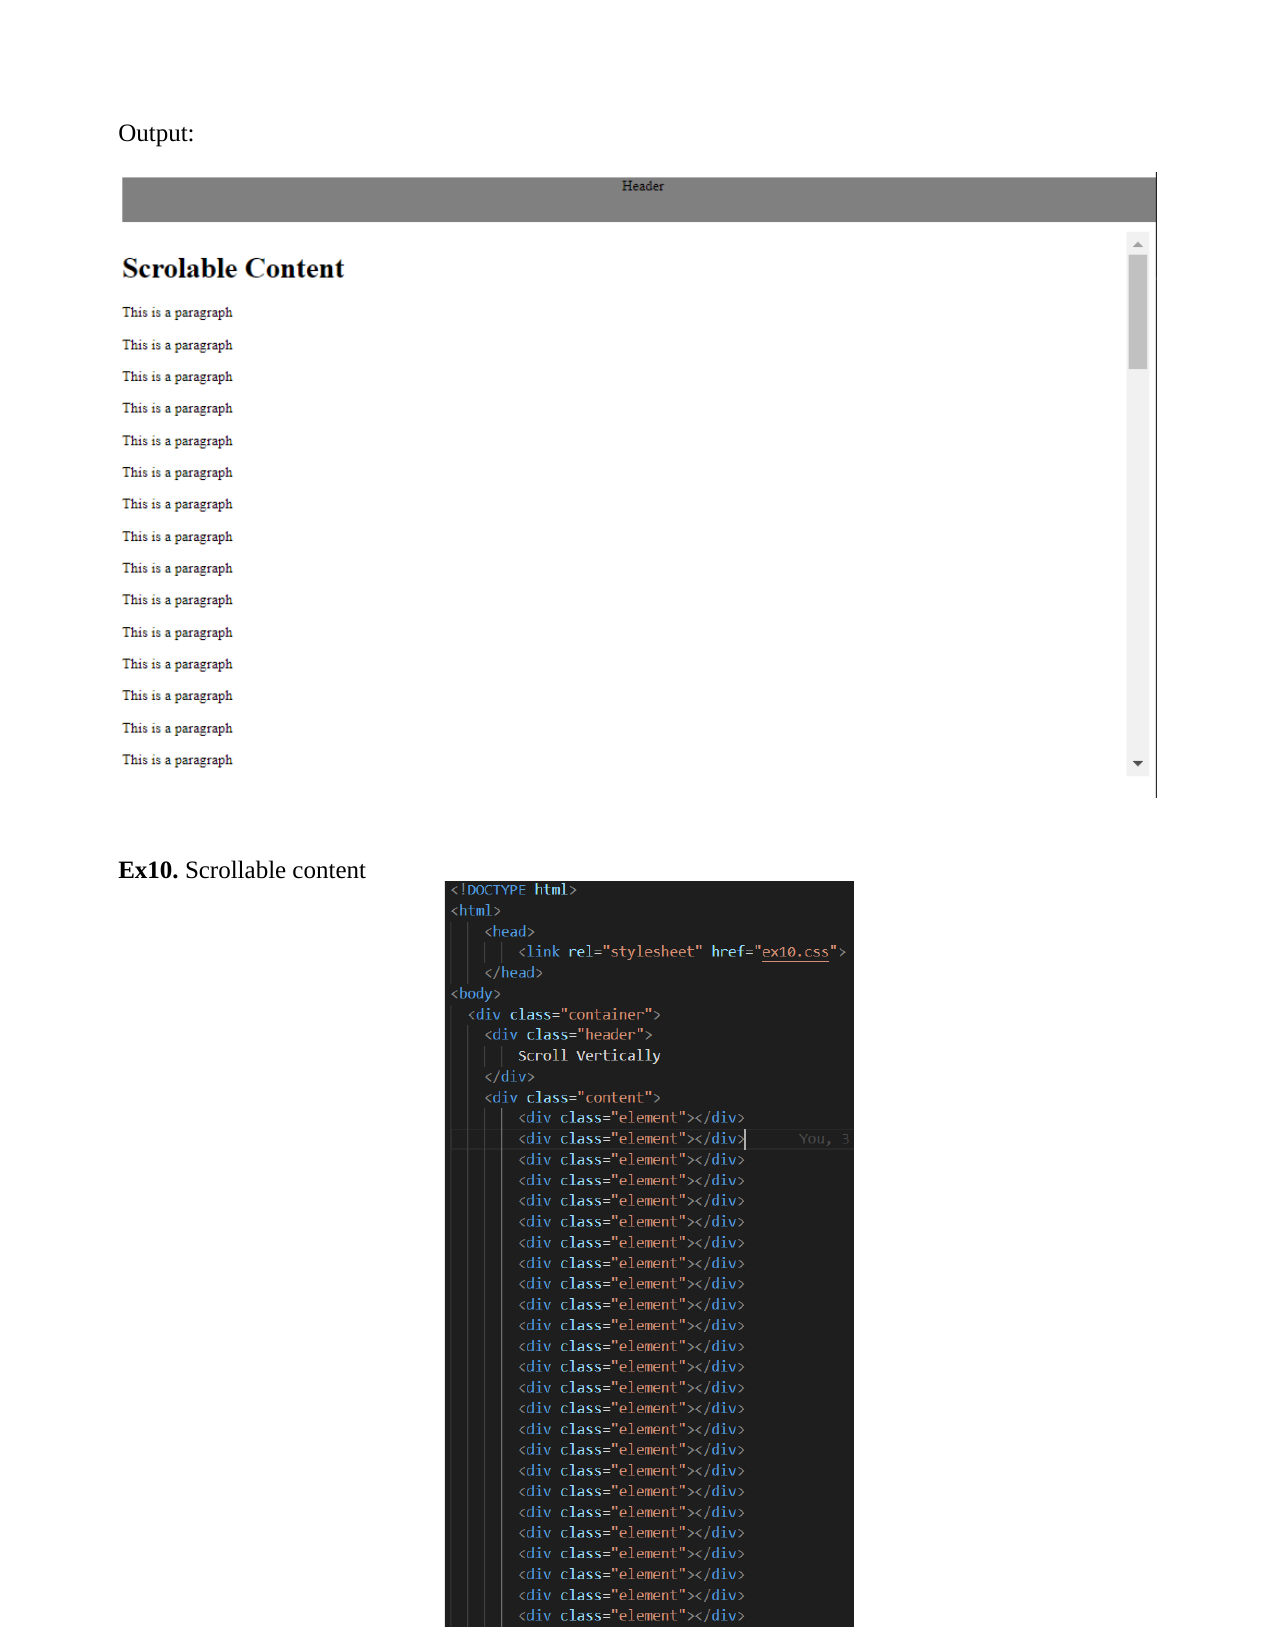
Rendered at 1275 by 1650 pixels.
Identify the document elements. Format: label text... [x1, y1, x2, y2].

picture [118, 172, 1157, 798]
text Output: [118, 118, 1157, 147]
picture [444, 881, 854, 1627]
text Ex10. Scrollable content [118, 855, 1157, 884]
